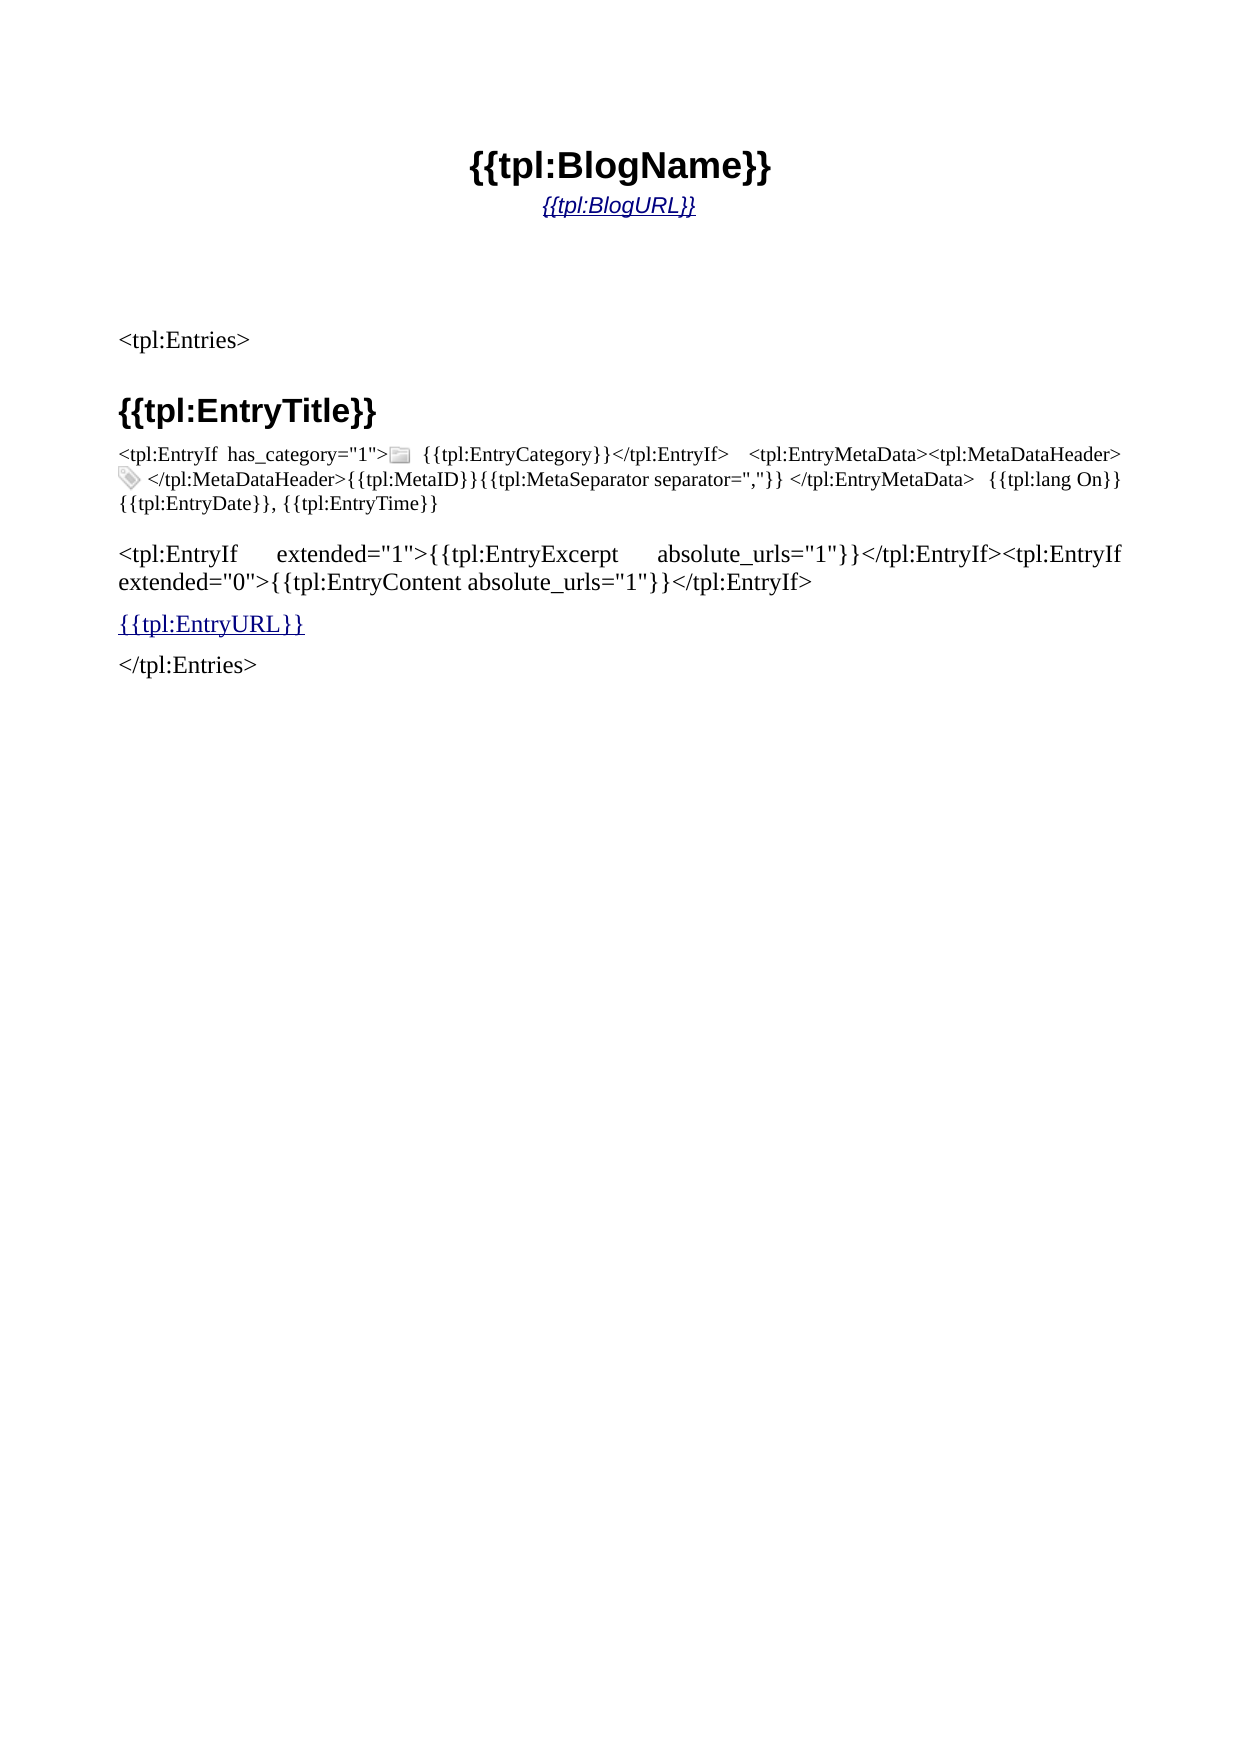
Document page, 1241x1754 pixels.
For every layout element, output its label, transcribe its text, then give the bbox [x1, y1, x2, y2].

subtitle {{tpl:BlogURL}} [118, 192, 1122, 218]
text {{tpl:EntryURL}} [118, 609, 1122, 637]
picture [118, 466, 142, 491]
picture [388, 442, 412, 467]
subtitle {{tpl:EntryTitle}} [118, 391, 1122, 430]
text <tpl:Entries> [118, 325, 1122, 354]
text </tpl:Entries> [118, 650, 1122, 679]
text <tpl:EntryIf extended="1">{{tpl:EntryExcerpt absolute_urls="1"}}</tpl:EntryIf><tpl:EntryIf extended="0">{{tpl:EntryContent absolute_urls="1"}}</tpl:EntryIf> [118, 539, 1122, 596]
title {{tpl:BlogName}} [118, 143, 1122, 186]
text <tpl:EntryIf has_category="1"> {{tpl:EntryCategory}}</tpl:EntryIf> <tpl:EntryMetaData><tpl:MetaDataHeader> </tpl:MetaDataHeader>{{tpl:MetaID}}{{tpl:MetaSeparator separator=","}} </tpl:EntryMetaData> {{tpl:lang On}} {{tpl:EntryDate}}, {{tpl:EntryTime}} [118, 442, 1122, 514]
